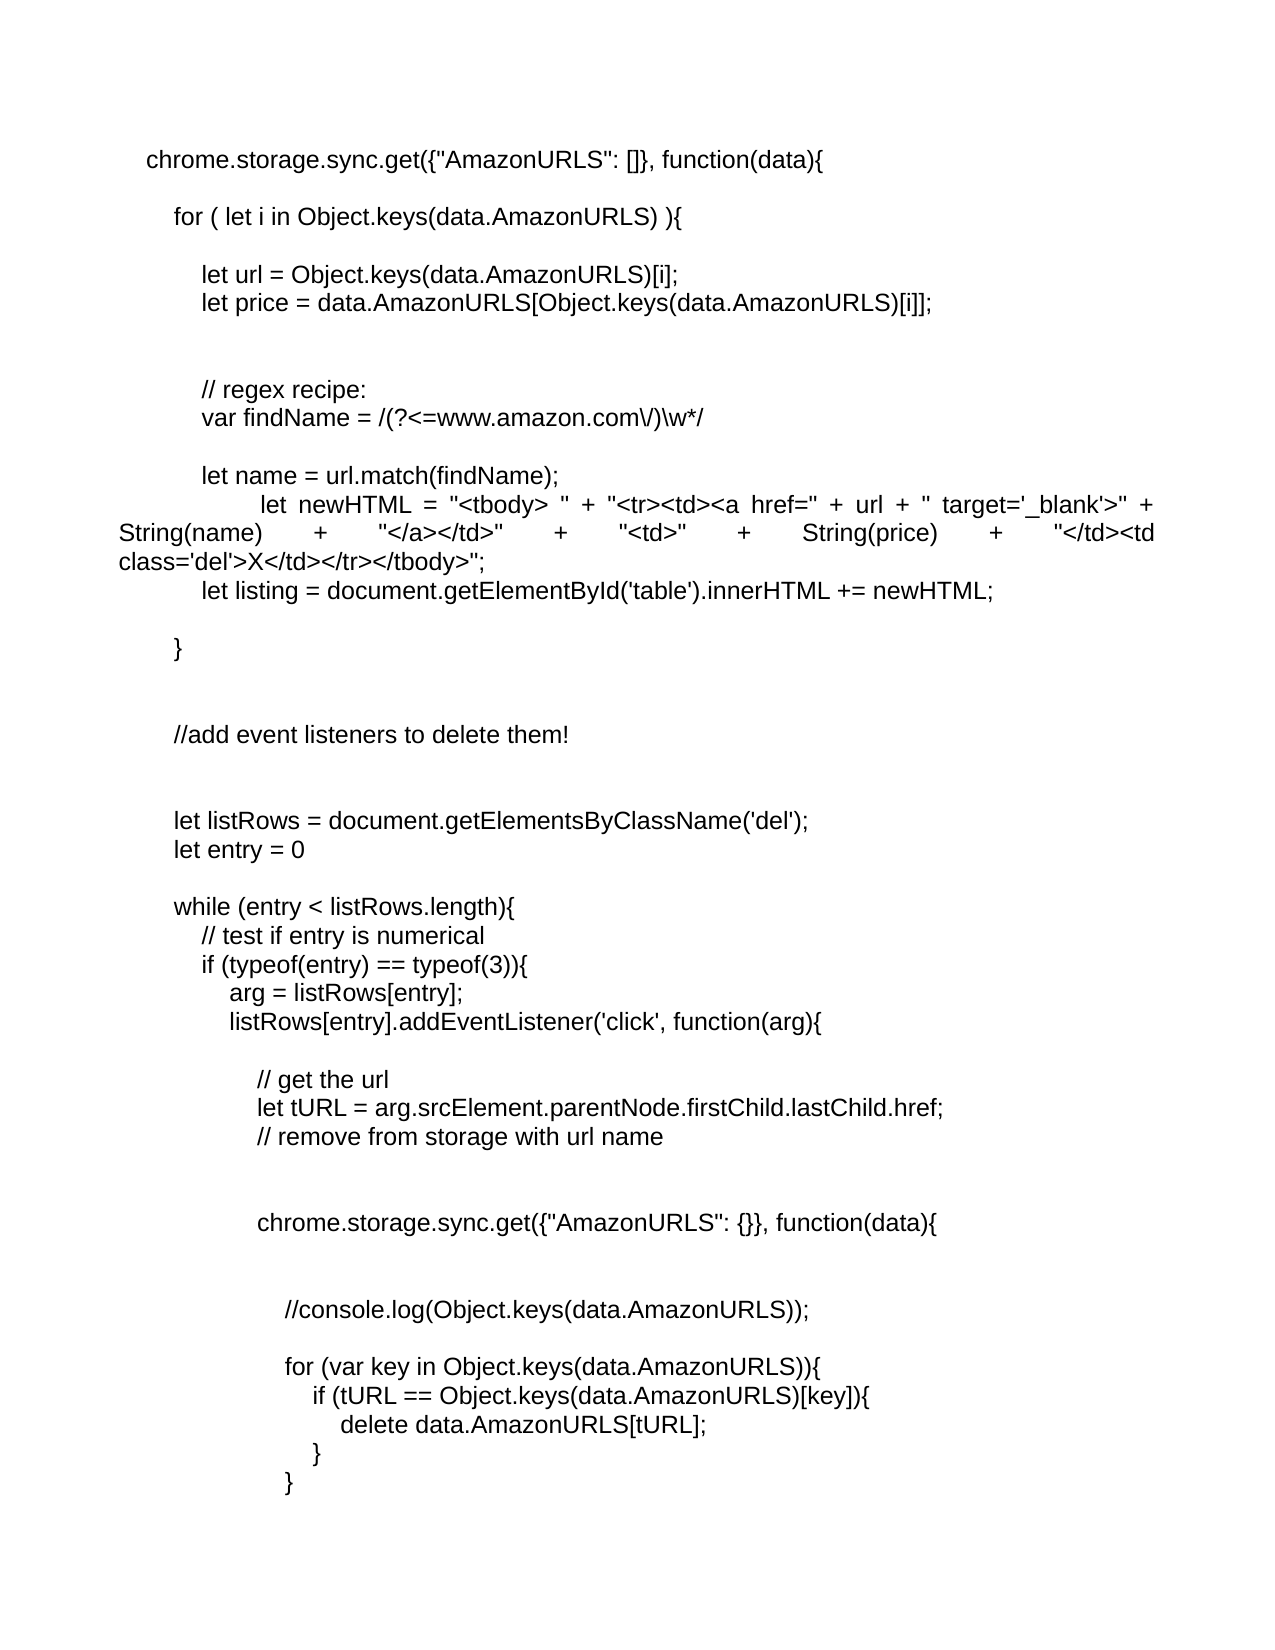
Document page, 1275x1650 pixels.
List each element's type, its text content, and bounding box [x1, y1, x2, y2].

text // get the url [118, 1064, 1156, 1093]
text if (typeof(entry) == typeof(3)){ [118, 949, 1156, 978]
text let entry = 0 [118, 834, 1156, 863]
text // test if entry is numerical [118, 921, 1156, 949]
text for (var key in Object.keys(data.AmazonURLS)){ [118, 1352, 1156, 1381]
text } [118, 1467, 1156, 1496]
text if (tURL == Object.keys(data.AmazonURLS)[key]){ [118, 1381, 1156, 1409]
text var findName = /(?<=www.amazon.com\/)\w*/ [118, 403, 1156, 432]
text chrome.storage.sync.get({"AmazonURLS": []}, function(data){ [118, 144, 1156, 173]
text while (entry < listRows.length){ [118, 892, 1156, 921]
text let url = Object.keys(data.AmazonURLS)[i]; [118, 259, 1156, 288]
text let price = data.AmazonURLS[Object.keys(data.AmazonURLS)[i]]; [118, 288, 1156, 317]
text chrome.storage.sync.get({"AmazonURLS": {}}, function(data){ [118, 1208, 1156, 1237]
text let newHTML = "<tbody> " + "<tr><td><a href=" + url + " target='_blank'>" + String(name) + "</a></td>" + "<td>" + String(price) + "</td><td class='del'>X</td></tr></tbody>"; [118, 489, 1156, 576]
text } [118, 1438, 1156, 1467]
text let name = url.match(findName); [118, 461, 1156, 489]
text let tURL = arg.srcElement.parentNode.firstChild.lastChild.href; [118, 1093, 1156, 1122]
text for ( let i in Object.keys(data.AmazonURLS) ){ [118, 202, 1156, 231]
text arg = listRows[entry]; [118, 978, 1156, 1007]
text // regex recipe: [118, 374, 1156, 403]
text let listRows = document.getElementsByClassName('del'); [118, 806, 1156, 834]
text //add event listeners to delete them! [118, 719, 1156, 748]
text // remove from storage with url name [118, 1122, 1156, 1151]
text let listing = document.getElementById('table').innerHTML += newHTML; [118, 576, 1156, 604]
text //console.log(Object.keys(data.AmazonURLS)); [118, 1294, 1156, 1323]
text listRows[entry].addEventListener('click', function(arg){ [118, 1007, 1156, 1036]
text } [118, 633, 1156, 662]
text delete data.AmazonURLS[tURL]; [118, 1409, 1156, 1438]
